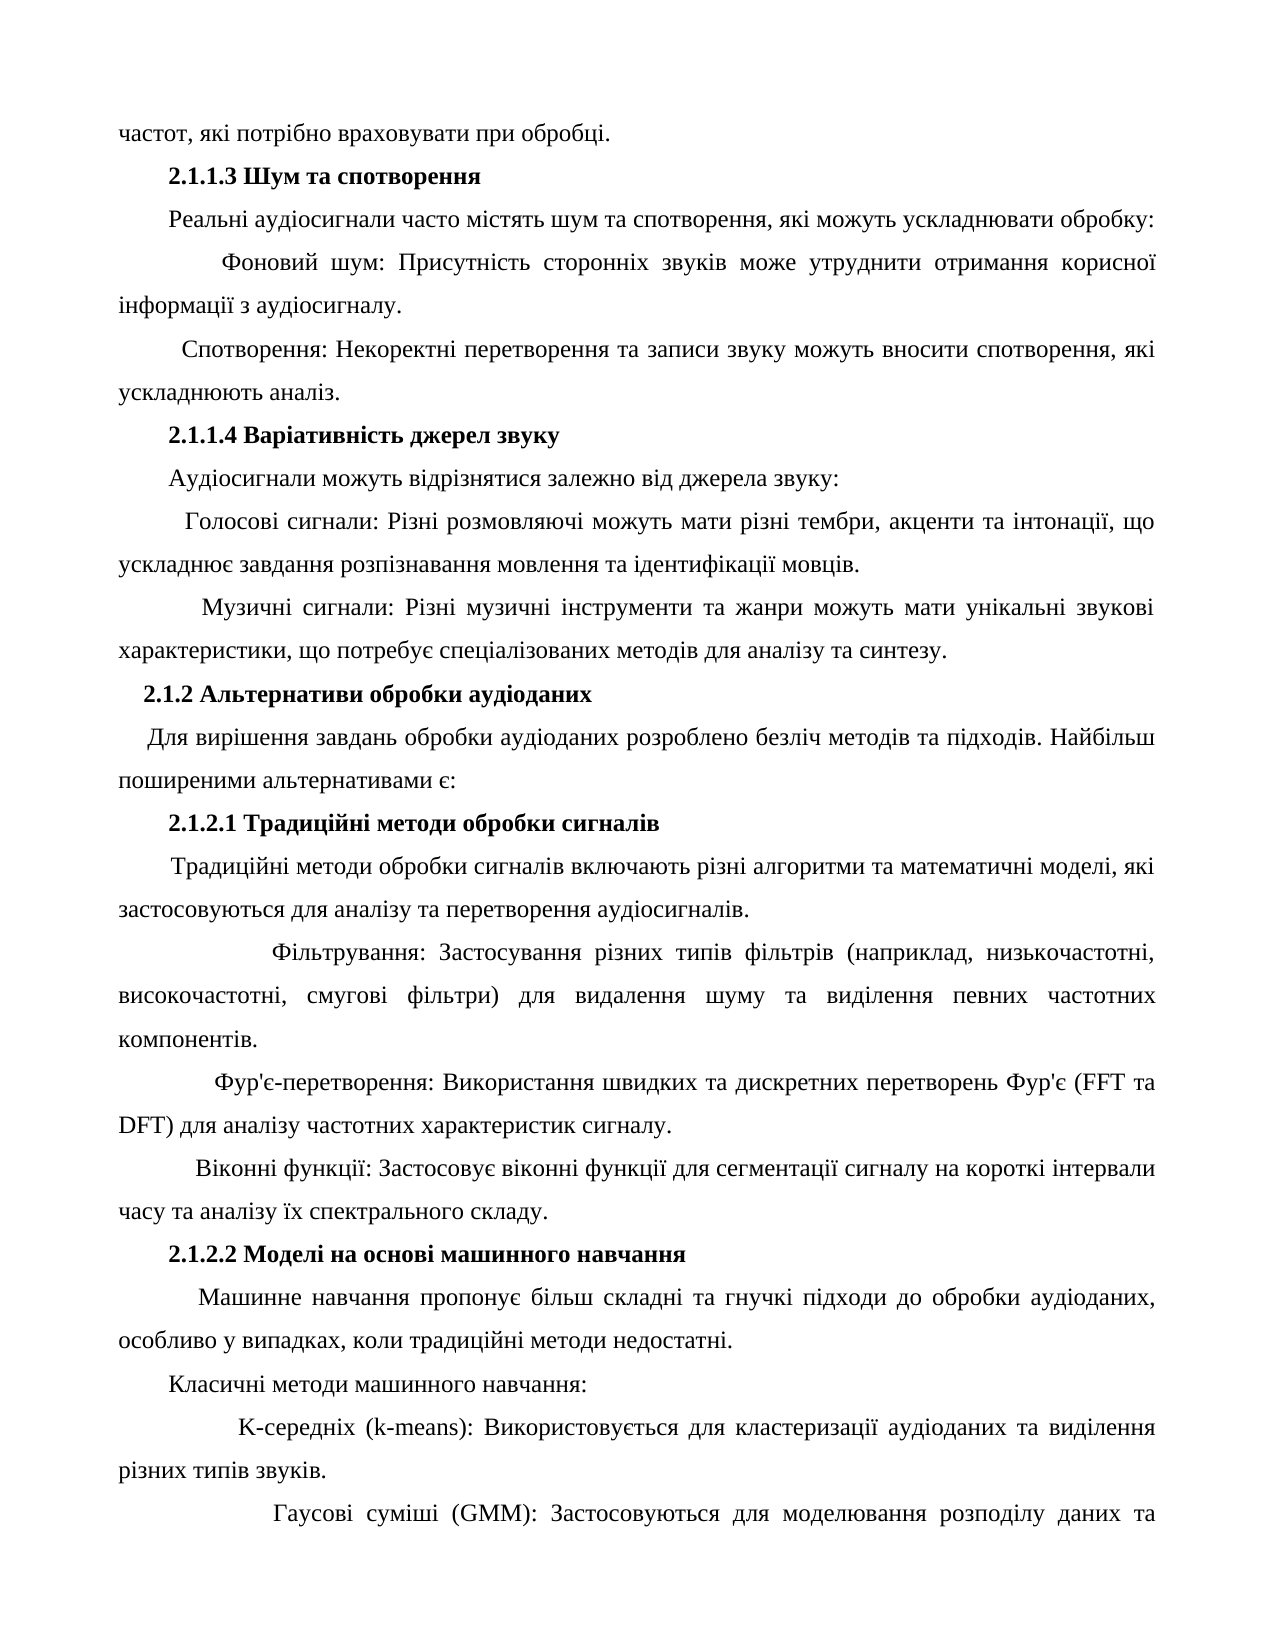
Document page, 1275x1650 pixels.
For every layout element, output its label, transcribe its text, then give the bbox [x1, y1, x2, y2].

text Віконні функції: Застосовує віконні функції для сегментації сигналу на короткі інтервали часу та аналізу їх спектрального складу. [118, 1153, 1157, 1225]
text частот, які потрібно враховувати при обробці. [118, 118, 1157, 147]
text 2.1.2.1 Традиційні методи обробки сигналів [118, 808, 1157, 837]
text 2.1.1.4 Варіативність джерел звуку [118, 420, 1157, 449]
text Фур'є-перетворення: Використання швидких та дискретних перетворень Фур'є (FFT та DFT) для аналізу частотних характеристик сигналу. [118, 1067, 1157, 1139]
text Спотворення: Некоректні перетворення та записи звуку можуть вносити спотворення, які ускладнюють аналіз. [118, 334, 1157, 406]
text Для вирішення завдань обробки аудіоданих розроблено безліч методів та підходів. Найбільш поширеними альтернативами є: [118, 722, 1157, 794]
text Гаусові суміші (GMM): Застосовуються для моделювання розподілу даних та [118, 1498, 1157, 1527]
text Фільтрування: Застосування різних типів фільтрів (наприклад, низькочастотні, високочастотні, смугові фільтри) для видалення шуму та виділення певних частотних компонентів. [118, 937, 1157, 1052]
text Традиційні методи обробки сигналів включають різні алгоритми та математичні моделі, які застосовуються для аналізу та перетворення аудіосигналів. [118, 851, 1157, 923]
text 2.1.2.2 Моделі на основі машинного навчання [118, 1239, 1157, 1268]
text 2.1.1.3 Шум та спотворення [118, 161, 1157, 190]
text Голосові сигнали: Різні розмовляючі можуть мати різні тембри, акценти та інтонації, що ускладнює завдання розпізнавання мовлення та ідентифікації мовців. [118, 506, 1157, 578]
text Аудіосигнали можуть відрізнятися залежно від джерела звуку: [118, 463, 1157, 492]
text Реальні аудіосигнали часто містять шум та спотворення, які можуть ускладнювати обробку: [118, 204, 1157, 233]
text Фоновий шум: Присутність сторонніх звуків може утруднити отримання корисної інформації з аудіосигналу. [118, 247, 1157, 319]
text 2.1.2 Альтернативи обробки аудіоданих [118, 679, 1157, 707]
text Класичні методи машинного навчання: [118, 1369, 1157, 1397]
text Машинне навчання пропонує більш складні та гнучкі підходи до обробки аудіоданих, особливо у випадках, коли традиційні методи недостатні. [118, 1282, 1157, 1354]
text K-середніх (k-means): Використовується для кластеризації аудіоданих та виділення різних типів звуків. [118, 1412, 1157, 1484]
text Музичні сигнали: Різні музичні інструменти та жанри можуть мати унікальні звукові характеристики, що потребує спеціалізованих методів для аналізу та синтезу. [118, 592, 1157, 664]
